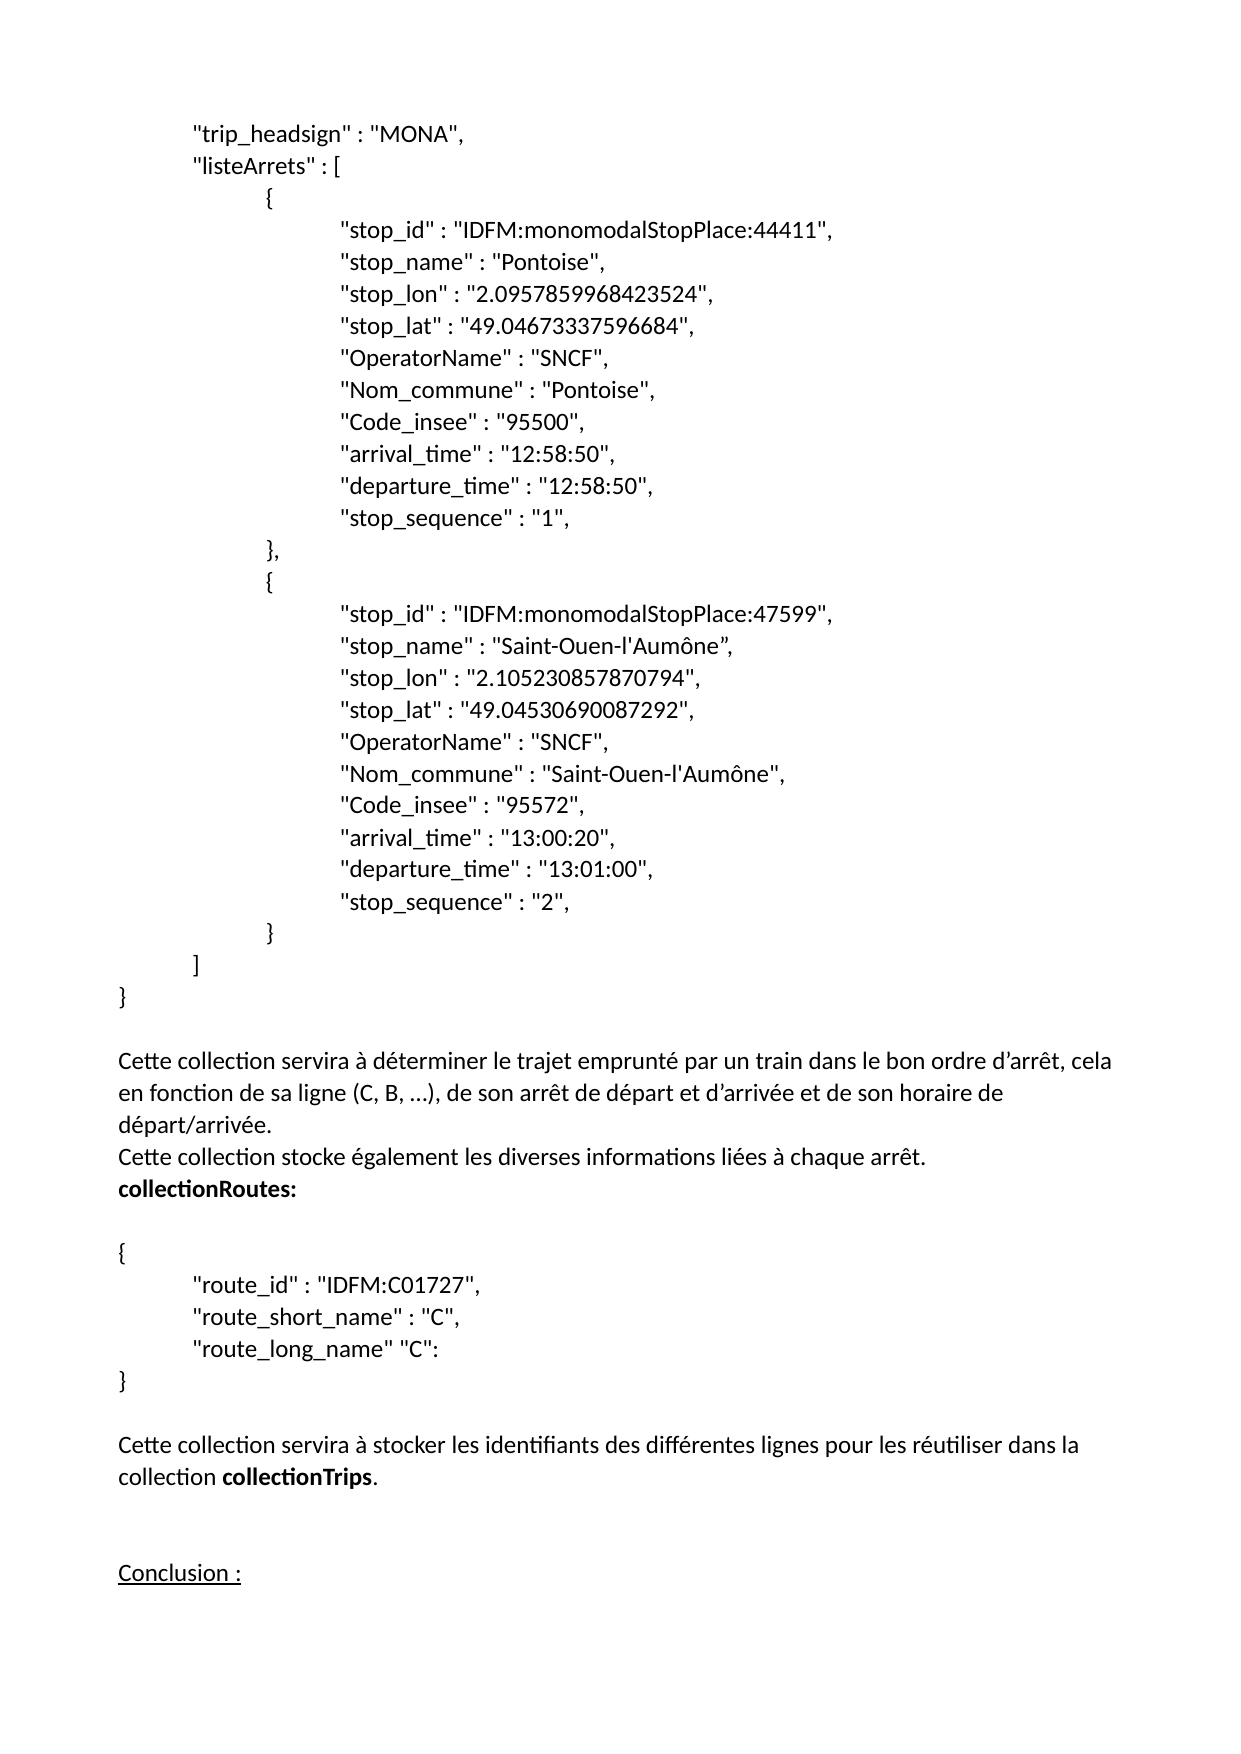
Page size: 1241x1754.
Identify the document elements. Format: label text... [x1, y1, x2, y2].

text "stop_lat" : "49.04673337596684", [118, 310, 1122, 341]
text }, [118, 534, 1122, 564]
text } [118, 982, 1122, 1012]
text "stop_lon" : "2.0957859968423524", [118, 278, 1122, 308]
text "Code_insee" : "95572", [118, 790, 1122, 820]
text "route_long_name" "C": [118, 1333, 1122, 1364]
text "OperatorName" : "SNCF", [118, 342, 1122, 372]
text "stop_id" : "IDFM:monomodalStopPlace:44411", [118, 214, 1122, 244]
text "listeArrets" : [ [118, 150, 1122, 181]
text { [118, 566, 1122, 596]
text "stop_lat" : "49.04530690087292", [118, 694, 1122, 724]
text "Nom_commune" : "Pontoise", [118, 374, 1122, 404]
text "stop_lon" : "2.105230857870794", [118, 662, 1122, 692]
text Cette collection stocke également les diverses informations liées à chaque arrêt. [118, 1141, 1122, 1172]
text "departure_time" : "13:01:00", [118, 854, 1122, 884]
text "stop_name" : "Saint-Ouen-l'Aumône”, [118, 630, 1122, 660]
text { [118, 1237, 1122, 1268]
text "stop_name" : "Pontoise", [118, 246, 1122, 277]
text "departure_time" : "12:58:50", [118, 470, 1122, 500]
text "OperatorName" : "SNCF", [118, 726, 1122, 756]
text } [118, 918, 1122, 948]
text "trip_headsign" : "MONA", [118, 118, 1122, 149]
text } [118, 1365, 1122, 1396]
text "arrival_time" : "12:58:50", [118, 438, 1122, 468]
text { [118, 182, 1122, 213]
text Conclusion : [118, 1557, 1122, 1588]
text "Code_insee" : "95500", [266, 406, 1122, 436]
text "route_short_name" : "C", [118, 1301, 1122, 1332]
text "stop_id" : "IDFM:monomodalStopPlace:47599", [118, 598, 1122, 628]
text "arrival_time" : "13:00:20", [118, 822, 1122, 852]
text "route_id" : "IDFM:C01727", [118, 1269, 1122, 1300]
text collectionRoutes: [118, 1173, 1122, 1204]
text "stop_sequence" : "1", [118, 502, 1122, 532]
text Cette collection servira à stocker les identifiants des différentes lignes pour les réutiliser dans la collection collectionTrips. [118, 1429, 1122, 1492]
text "Nom_commune" : "Saint-Ouen-l'Aumône", [118, 758, 1122, 788]
text ] [118, 949, 1122, 980]
text Cette collection servira à déterminer le trajet emprunté par un train dans le bon ordre d’arrêt, cela en fonction de sa ligne (C, B, …), de son arrêt de départ et d’arrivée et de son horaire de départ/arrivée. [118, 1046, 1122, 1140]
text "stop_sequence" : "2", [118, 886, 1122, 916]
